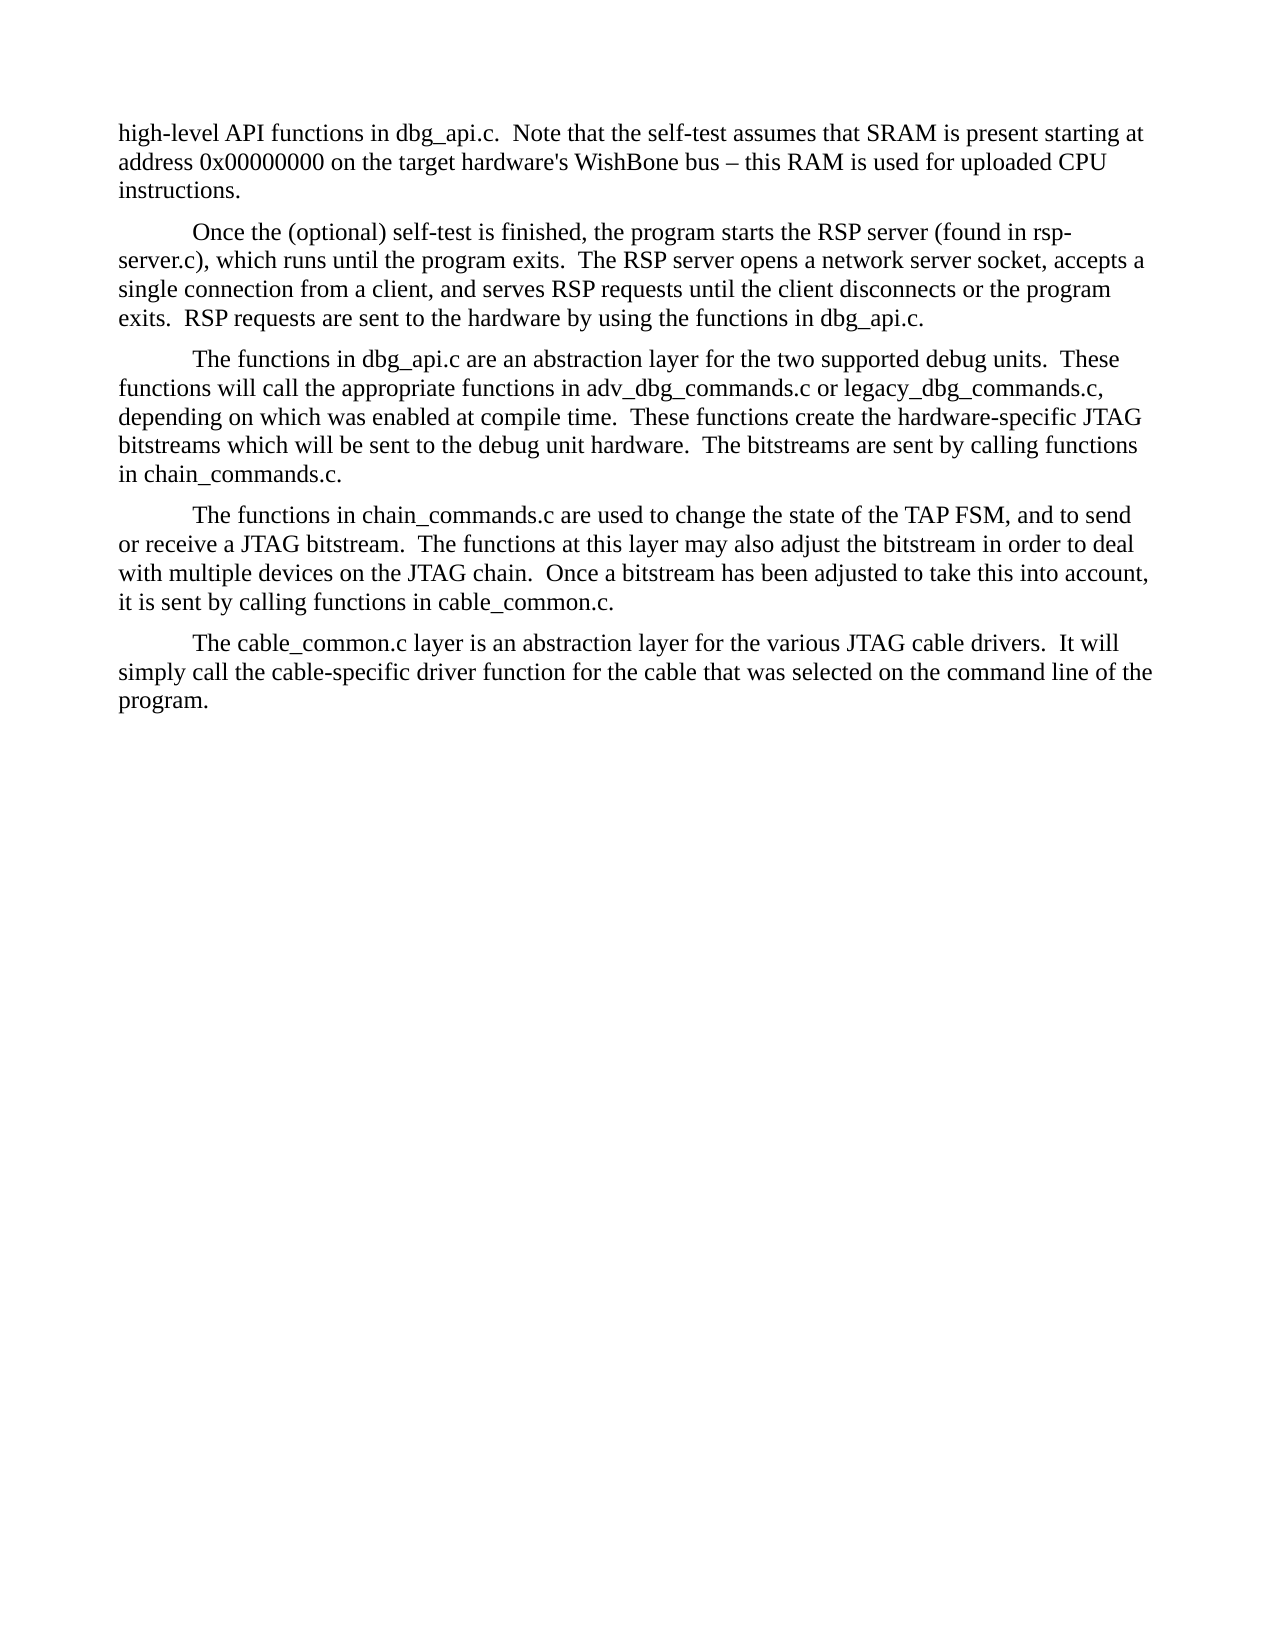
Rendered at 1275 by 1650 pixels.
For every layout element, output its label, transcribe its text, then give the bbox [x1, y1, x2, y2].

text high-level API functions in dbg_api.c. Note that the self-test assumes that SRAM is present starting at address 0x00000000 on the target hardware's WishBone bus – this RAM is used for uploaded CPU instructions. [118, 118, 1157, 204]
text The cable_common.c layer is an abstraction layer for the various JTAG cable drivers. It will simply call the cable-specific driver function for the cable that was selected on the command line of the program. [118, 628, 1157, 714]
text Once the (optional) self-test is finished, the program starts the RSP server (found in rsp-server.c), which runs until the program exits. The RSP server opens a network server socket, accepts a single connection from a client, and serves RSP requests until the client disconnects or the program exits. RSP requests are sent to the hardware by using the functions in dbg_api.c. [118, 217, 1157, 332]
text The functions in chain_commands.c are used to change the state of the TAP FSM, and to send or receive a JTAG bitstream. The functions at this layer may also adjust the bitstream in order to deal with multiple devices on the JTAG chain. Once a bitstream has been adjusted to take this into account, it is sent by calling functions in cable_common.c. [118, 501, 1157, 616]
text The functions in dbg_api.c are an abstraction layer for the two supported debug units. These functions will call the appropriate functions in adv_dbg_commands.c or legacy_dbg_commands.c, depending on which was enabled at compile time. These functions create the hardware-specific JTAG bitstreams which will be sent to the debug unit hardware. The bitstreams are sent by calling functions in chain_commands.c. [118, 344, 1157, 488]
